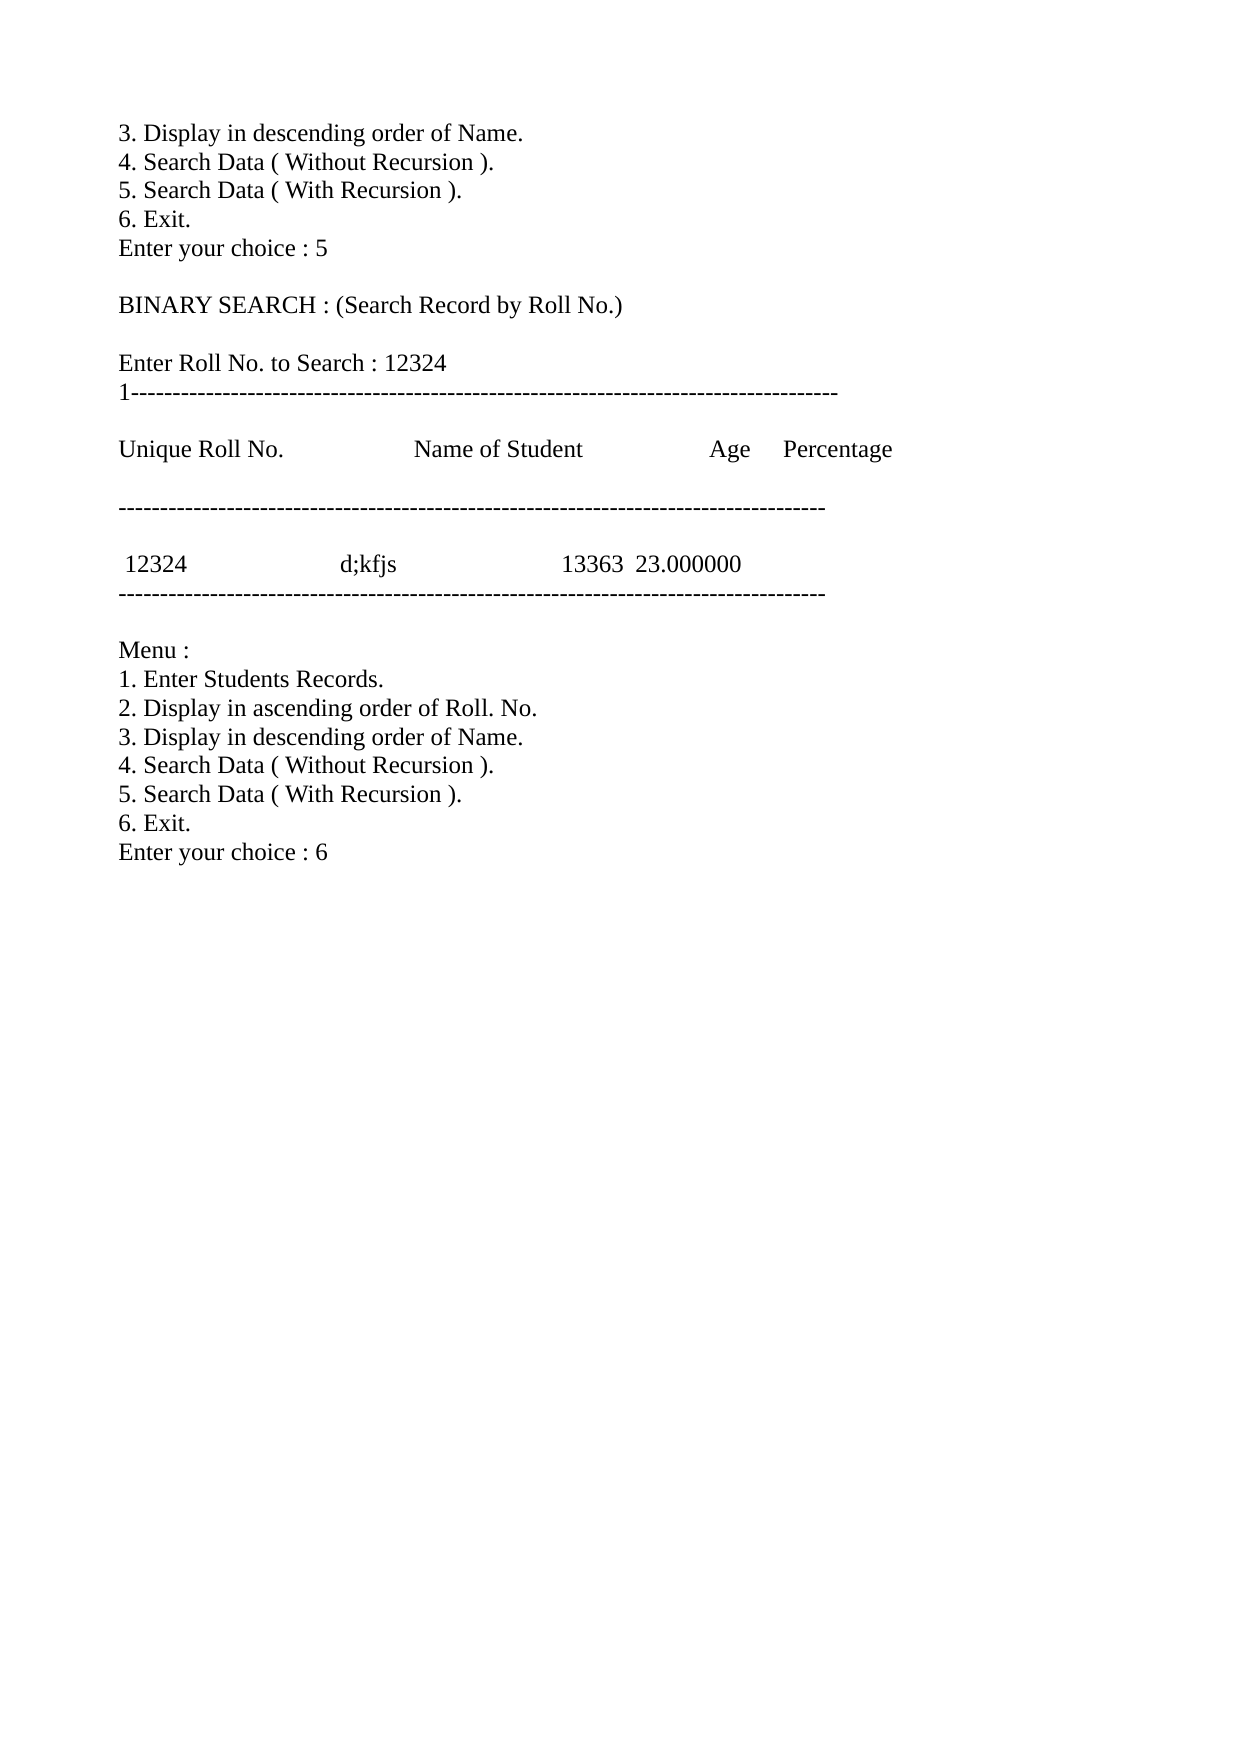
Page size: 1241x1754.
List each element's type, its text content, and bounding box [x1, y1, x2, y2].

text 6. Exit. [118, 204, 1122, 233]
text 1. Enter Students Records. [118, 664, 1122, 693]
text 12324 d;kfjs 13363 23.000000 [118, 549, 1122, 578]
text Unique Roll No. Name of Student Age Percentage [118, 434, 1122, 463]
text 2. Display in ascending order of Roll. No. [118, 693, 1122, 722]
text 6. Exit. [118, 808, 1122, 837]
text 3. Display in descending order of Name. [118, 118, 1122, 147]
text 5. Search Data ( With Recursion ). [118, 779, 1122, 808]
text ------------------------------------------------------------------------------------- [118, 578, 1122, 607]
text Enter Roll No. to Search : 12324 [118, 348, 1122, 377]
text 5. Search Data ( With Recursion ). [118, 176, 1122, 204]
text 3. Display in descending order of Name. [118, 722, 1122, 751]
text Enter your choice : 5 [118, 233, 1122, 262]
text 1------------------------------------------------------------------------------------- [118, 377, 1122, 406]
text Enter your choice : 6 [118, 837, 1122, 866]
text 4. Search Data ( Without Recursion ). [118, 751, 1122, 779]
text ------------------------------------------------------------------------------------- [118, 492, 1122, 521]
text Menu : [118, 636, 1122, 664]
text 4. Search Data ( Without Recursion ). [118, 147, 1122, 176]
text BINARY SEARCH : (Search Record by Roll No.) [118, 291, 1122, 319]
